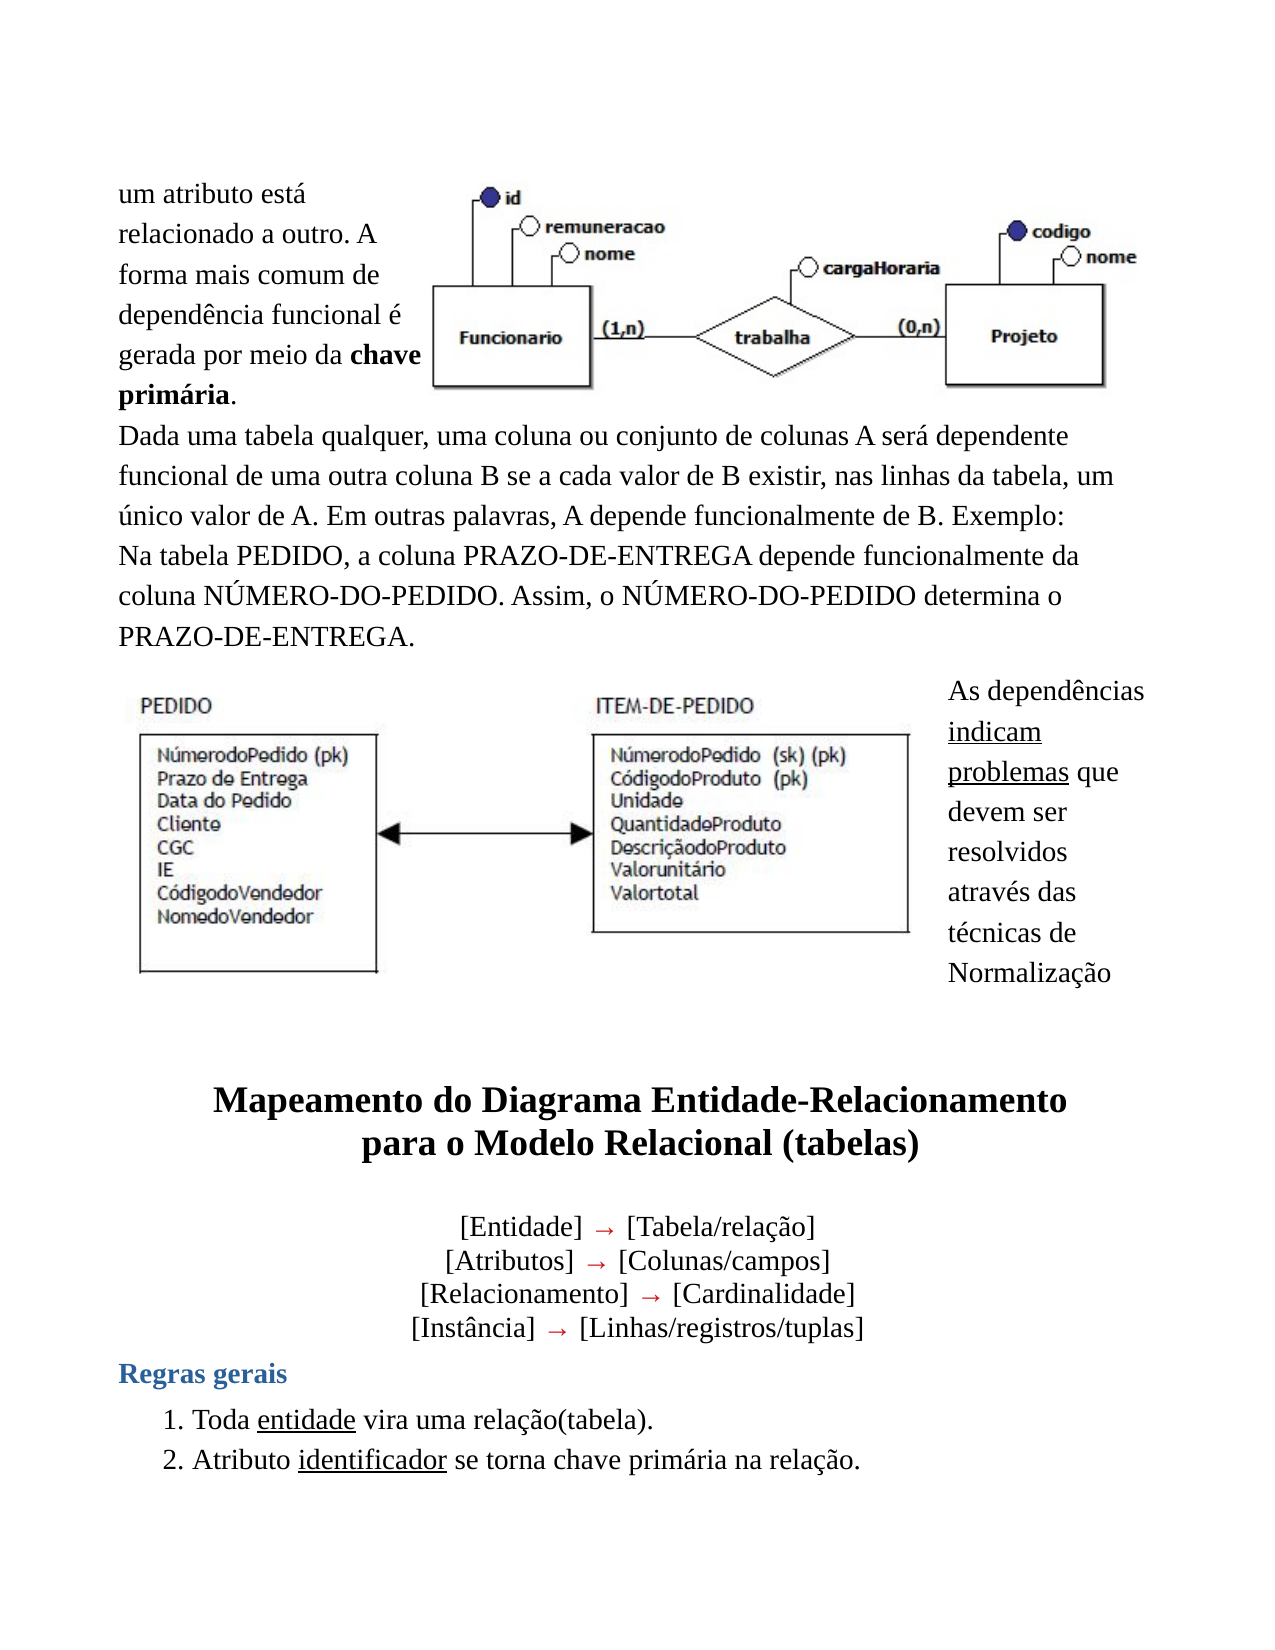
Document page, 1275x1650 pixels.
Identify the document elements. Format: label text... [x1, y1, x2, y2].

list Toda entidade vira uma relação(tabela). [162, 1402, 1157, 1436]
subtitle Mapeamento do Diagrama Entidade-Relacionamento para o Modelo Relacional (tabelas) [94, 1077, 1186, 1163]
text [Atributos] → [Colunas/campos] [118, 1243, 1157, 1276]
picture [428, 181, 1148, 403]
list Atributo identificador se torna chave primária na relação. [162, 1442, 1157, 1476]
subtitle Regras gerais [118, 1356, 1157, 1389]
text [Instância] → [Linhas/registros/tuplas] [118, 1310, 1157, 1343]
text [Relacionamento] → [Cardinalidade] [118, 1276, 1157, 1310]
text um atributo está relacionado a outro. A forma mais comum de dependência funcional é gerada por meio da chave primária. Dada uma tabela qualquer, uma coluna ou conjunto de colunas A será dependente funcional de uma outra coluna B se a cada valor de B existir, nas linhas da tabela, um único valor de A. Em outras palavras, A depende funcionalmente de B. Exemplo: Na tabela PEDIDO, a coluna PRAZO-DE-ENTREGA depende funcionalmente da coluna NÚMERO-DO-PEDIDO. Assim, o NÚMERO-DO-PEDIDO determina o PRAZO-DE-ENTREGA. [118, 176, 1157, 652]
text [Entidade] → [Tabela/relação] [118, 1209, 1157, 1243]
text As dependências indicam problemas que devem ser resolvidos através das técnicas de Normalização [948, 673, 1157, 988]
picture [124, 673, 948, 999]
